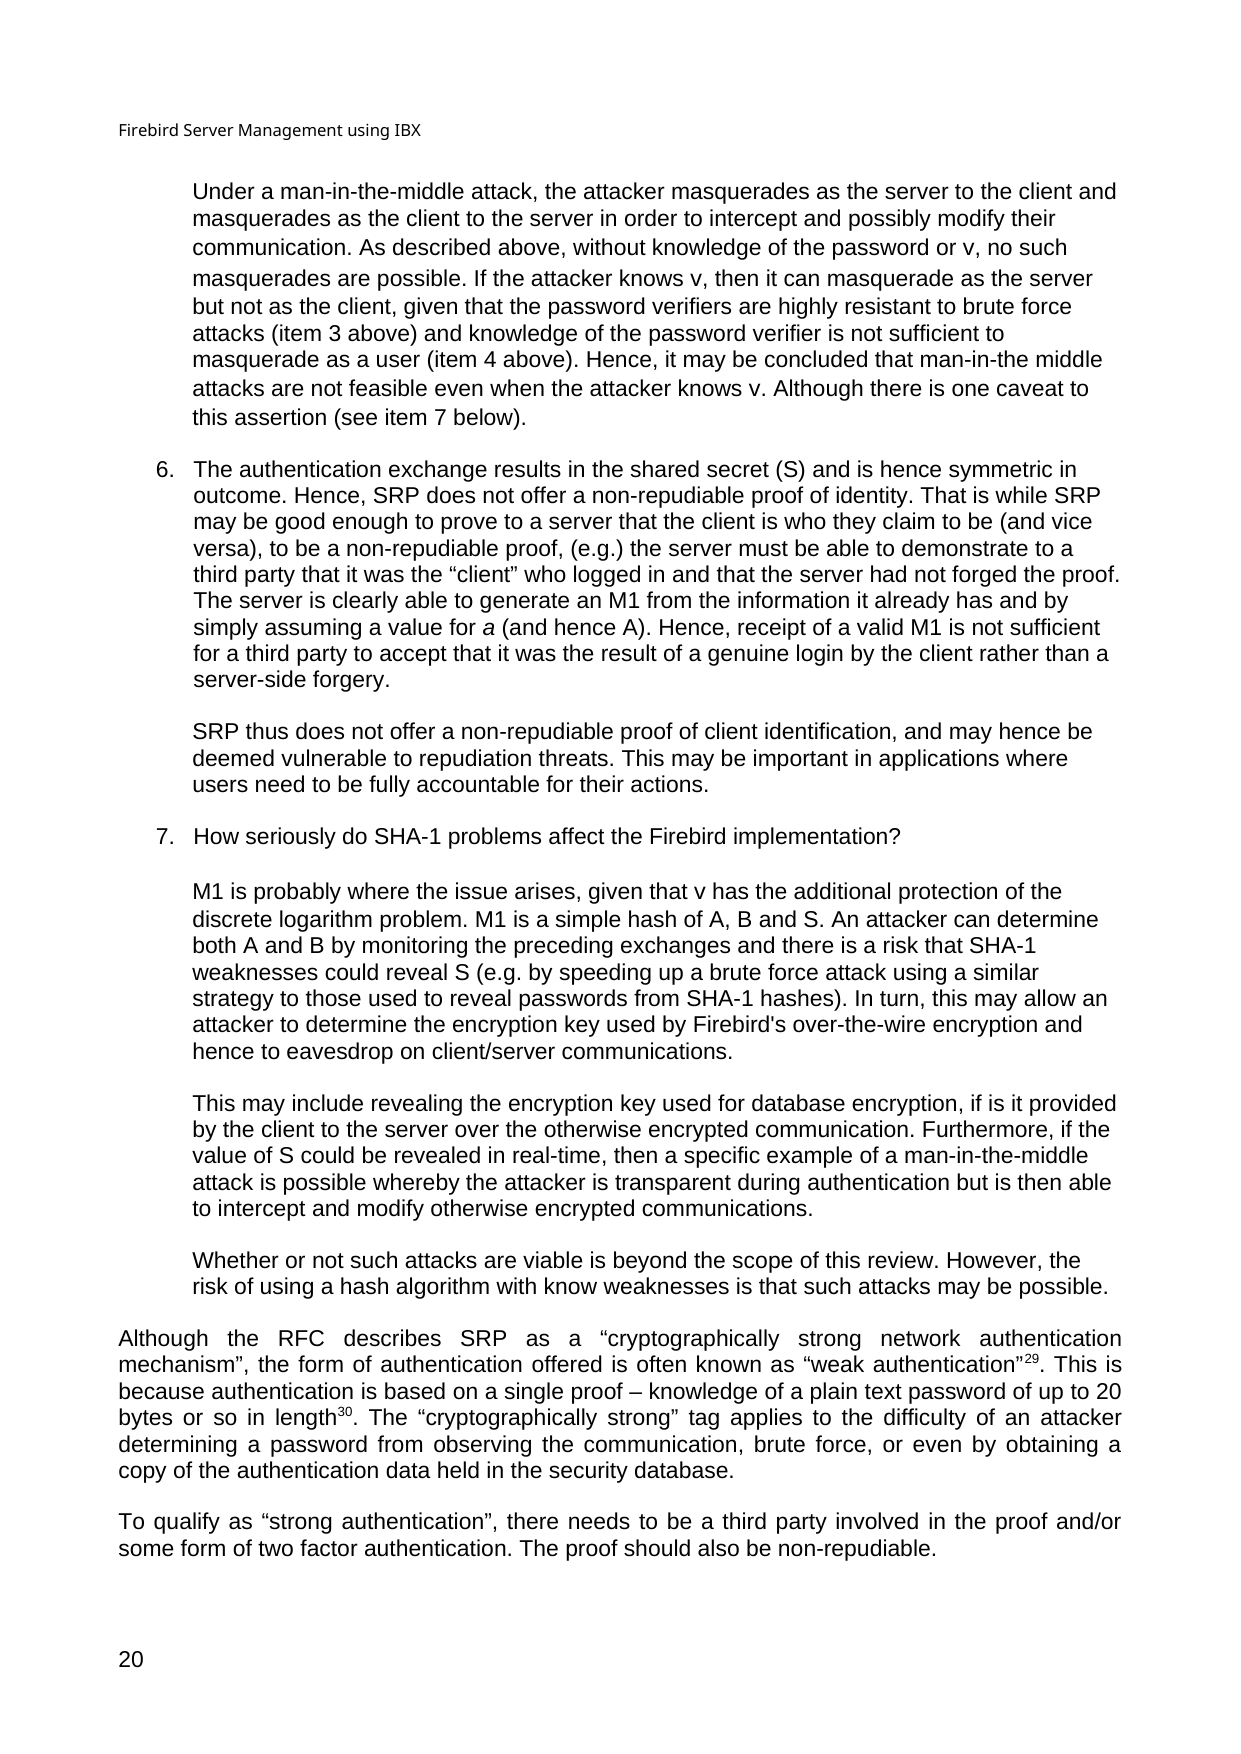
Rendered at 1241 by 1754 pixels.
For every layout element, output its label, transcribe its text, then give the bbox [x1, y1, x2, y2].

text M1 is probably where the issue arises, given that v has the additional protection of the discrete logarithm problem. M1 is a simple hash of A, B and S. An attacker can determine both A and B by monitoring the preceding exchanges and there is a risk that SHA-1 weaknesses could reveal S (e.g. by speeding up a brute force attack using a similar strategy to those used to reveal passwords from SHA-1 hashes). In turn, this may allow an attacker to determine the encryption key used by Firebird's over-the-wire encryption and hence to eavesdrop on client/server communications. [192, 875, 1122, 1064]
text Whether or not such attacks are viable is beyond the scope of this review. However, the risk of using a hash algorithm with know weaknesses is that such attacks may be possible. [192, 1247, 1122, 1299]
list The authentication exchange results in the shared secret (S) and is hence symmetric in outcome. Hence, SRP does not offer a non-repudiable proof of identity. That is while SRP may be good enough to prove to a server that the client is who they claim to be (and vice versa), to be a non-repudiable proof, (e.g.) the server must be able to demonstrate to a third party that it was the “client” who logged in and that the server had not forged the proof. The server is clearly able to generate an M1 from the information it already has and by simply assuming a value for a (and hence A). Hence, receipt of a valid M1 is not sufficient for a third party to accept that it was the result of a genuine login by the client rather than a server-side forgery. [156, 456, 1122, 693]
text This may include revealing the encryption key used for database encryption, if is it provided by the client to the server over the otherwise encrypted communication. Furthermore, if the value of S could be revealed in real-time, then a specific example of a man-in-the-middle attack is possible whereby the attacker is transparent during authentication but is then able to intercept and modify otherwise encrypted communications. [192, 1089, 1122, 1221]
list How seriously do SHA-1 problems affect the Firebird implementation? [156, 823, 1122, 849]
text To qualify as “strong authentication”, there needs to be a third party involved in the proof and/or some form of two factor authentication. The proof should also be non-repudiable. [118, 1508, 1122, 1561]
text Although the RFC describes SRP as a “cryptographically strong network authentication mechanism”, the form of authentication offered is often known as “weak authentication”. This is because authentication is based on a single proof – knowledge of a plain text password of up to 20 bytes or so in length. The “cryptographically strong” tag applies to the difficulty of an attacker determining a password from observing the communication, brute force, or even by obtaining a copy of the authentication data held in the security database. [118, 1325, 1122, 1483]
text SRP thus does not offer a non-repudiable proof of client identification, and may hence be deemed vulnerable to repudiation threats. This may be important in applications where users need to be fully accountable for their actions. [192, 718, 1122, 797]
text Under a man-in-the-middle attack, the attacker masquerades as the server to the client and masquerades as the client to the server in order to intercept and possibly modify their communication. As described above, without knowledge of the password or v, no such masquerades are possible. If the attacker knows v, then it can masquerade as the server but not as the client, given that the password verifiers are highly resistant to brute force attacks (item 3 above) and knowledge of the password verifier is not sufficient to masquerade as a user (item 4 above). Hence, it may be concluded that man-in-the middle attacks are not feasible even when the attacker knows v. Although there is one caveat to this assertion (see item 7 below). [192, 178, 1122, 430]
